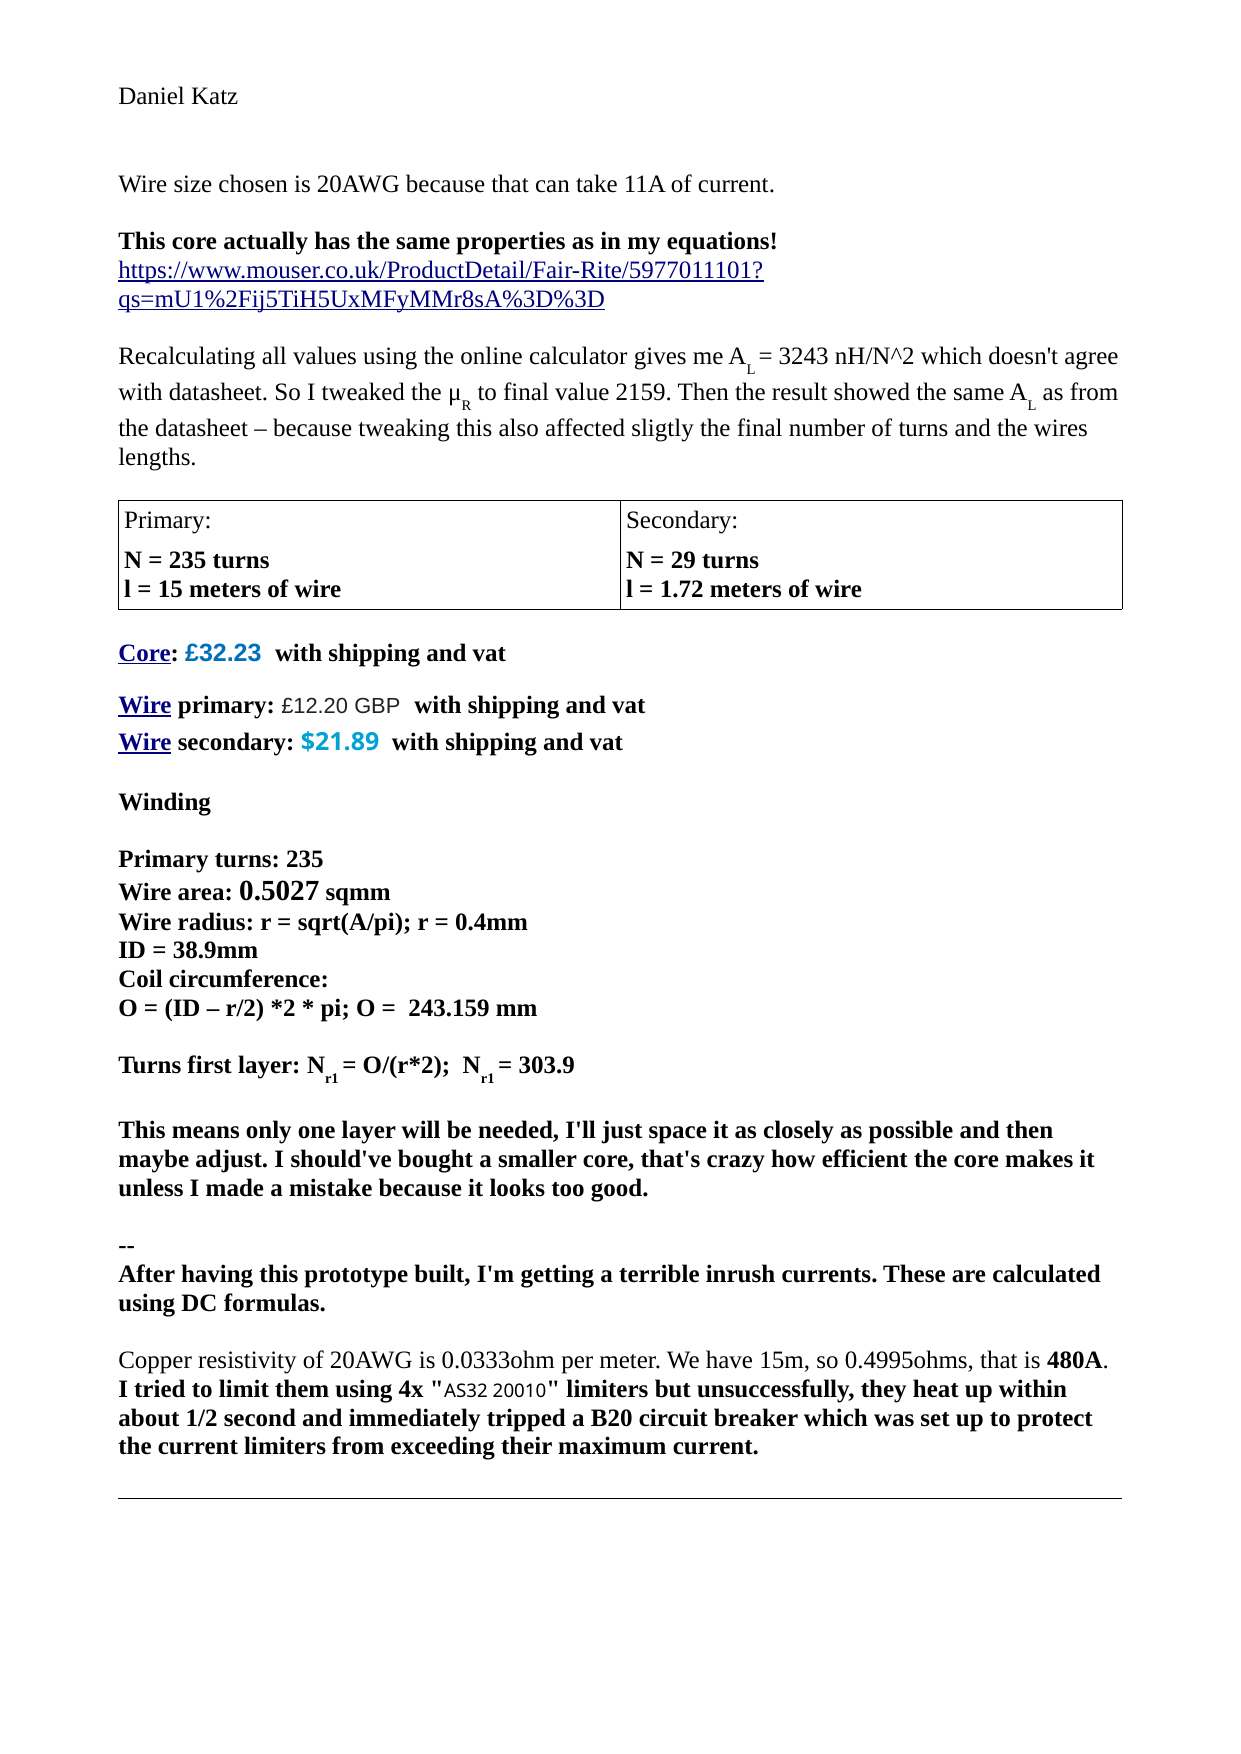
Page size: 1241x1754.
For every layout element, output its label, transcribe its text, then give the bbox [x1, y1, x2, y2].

text Primary turns: 235 [118, 844, 1122, 873]
text Coil circumference: [118, 964, 1122, 993]
text Wire primary: £12.20 GBP with shipping and vat [118, 667, 1122, 724]
text Recalculating all values using the online calculator gives me AL = 3243 nH/N^2 which doesn't agree with datasheet. So I tweaked the μR to final value 2159. Then the result showed the same AL as from the datasheet – because tweaking this also affected sligtly the final number of turns and the wires lengths. [118, 341, 1122, 471]
text O = (ID – r/2) *2 * pi; O = 243.159 mm [118, 993, 1122, 1022]
text Copper resistivity of 20AWG is 0.0333ohm per meter. We have 15m, so 0.4995ohms, that is 480A. [118, 1345, 1122, 1374]
text Wire size chosen is 20AWG because that can take 11A of current. [118, 169, 1122, 198]
table_header Secondary: [621, 501, 1122, 540]
text This core actually has the same properties as in my equations! [118, 226, 1122, 255]
text Core: £32.23 with shipping and vat [118, 638, 1122, 667]
table_cell N = 235 turns l = 15 meters of wire [119, 540, 620, 609]
text Wire radius: r = sqrt(A/pi); r = 0.4mm [118, 907, 1122, 935]
text -- [118, 1230, 1122, 1259]
text Wire secondary: $21.89 with shipping and vat [118, 724, 1122, 758]
text https://www.mouser.co.uk/ProductDetail/Fair-Rite/5977011101?qs=mU1%2Fij5TiH5UxMFyMMr8sA%3D%3D [118, 255, 1122, 313]
text This means only one layer will be needed, I'll just space it as closely as possible and then maybe adjust. I should've bought a smaller core, that's crazy how efficient the core makes it unless I made a mistake because it looks too good. [118, 1115, 1122, 1201]
text Winding [118, 787, 1122, 816]
text After having this prototype built, I'm getting a terrible inrush currents. These are calculated using DC formulas. [118, 1259, 1122, 1316]
text Wire area: 0.5027 sqmm [118, 873, 1122, 907]
table_header Primary: [119, 501, 620, 540]
text I tried to limit them using 4x "AS32 20010" limiters but unsuccessfully, they heat up within about 1/2 second and immediately tripped a B20 circuit breaker which was set up to protect the current limiters from exceeding their maximum current. [118, 1374, 1122, 1460]
text Turns first layer: Nr1 = O/(r*2); Nr1 = 303.9 [118, 1050, 1122, 1086]
table_cell N = 29 turns l = 1.72 meters of wire [621, 540, 1122, 609]
text ID = 38.9mm [118, 935, 1122, 964]
